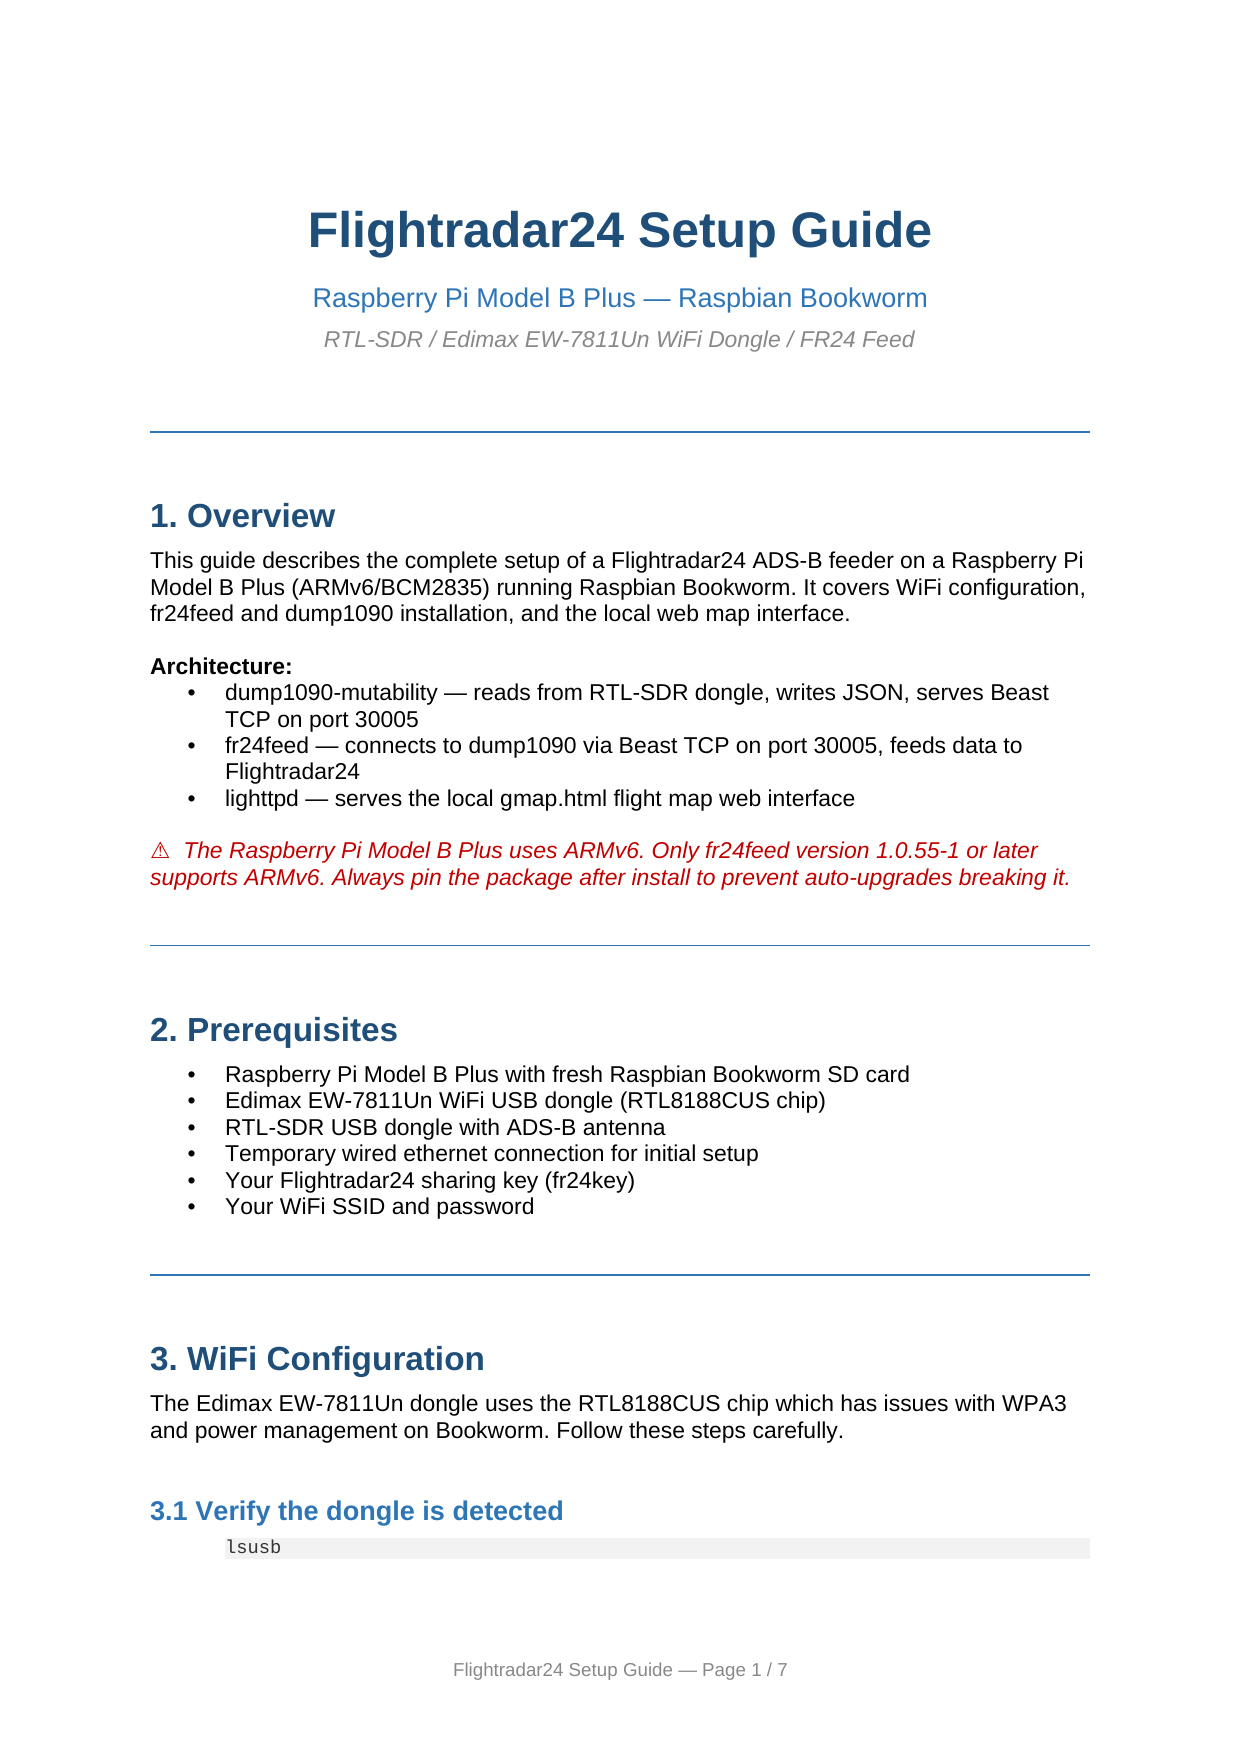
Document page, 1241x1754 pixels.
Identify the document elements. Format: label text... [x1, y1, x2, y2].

subtitle 2. Prerequisites [150, 1010, 1090, 1049]
list RTL-SDR USB dongle with ADS-B antenna [187, 1114, 1090, 1140]
subtitle 3.1 Verify the dongle is detected [150, 1494, 1090, 1526]
list lighttpd — serves the local gmap.html flight map web interface [187, 784, 1090, 811]
text Architecture: [150, 653, 1090, 679]
list Your Flightradar24 sharing key (fr24key) [187, 1167, 1090, 1193]
text RTL-SDR / Edimax EW-7811Un WiFi Dongle / FR24 Feed [150, 326, 1090, 353]
text Flightradar24 Setup Guide [150, 200, 1090, 257]
text This guide describes the complete setup of a Flightradar24 ADS-B feeder on a Raspberry Pi Model B Plus (ARMv6/BCM2835) running Raspbian Bookworm. It covers WiFi configuration, fr24feed and dump1090 installation, and the local web map interface. [150, 547, 1090, 626]
subtitle 3. WiFi Configuration [150, 1339, 1090, 1378]
list Temporary wired ethernet connection for initial setup [187, 1140, 1090, 1167]
text Raspberry Pi Model B Plus — Raspbian Bookworm [150, 282, 1090, 314]
text lsusb [225, 1538, 1090, 1559]
list Your WiFi SSID and password [187, 1193, 1090, 1219]
list Raspberry Pi Model B Plus with fresh Raspbian Bookworm SD card [187, 1061, 1090, 1087]
list Edimax EW-7811Un WiFi USB dongle (RTL8188CUS chip) [187, 1087, 1090, 1114]
list dump1090-mutability — reads from RTL-SDR dongle, writes JSON, serves Beast TCP on port 30005 [187, 679, 1090, 732]
text ⚠️ The Raspberry Pi Model B Plus uses ARMv6. Only fr24feed version 1.0.55-1 or later supports ARMv6. Always pin the package after install to prevent auto-upgrades breaking it. [150, 837, 1090, 890]
list fr24feed — connects to dump1090 via Beast TCP on port 30005, feeds data to Flightradar24 [187, 732, 1090, 784]
subtitle 1. Overview [150, 496, 1090, 535]
text The Edimax EW-7811Un dongle uses the RTL8188CUS chip which has issues with WPA3 and power management on Bookworm. Follow these steps carefully. [150, 1390, 1090, 1443]
